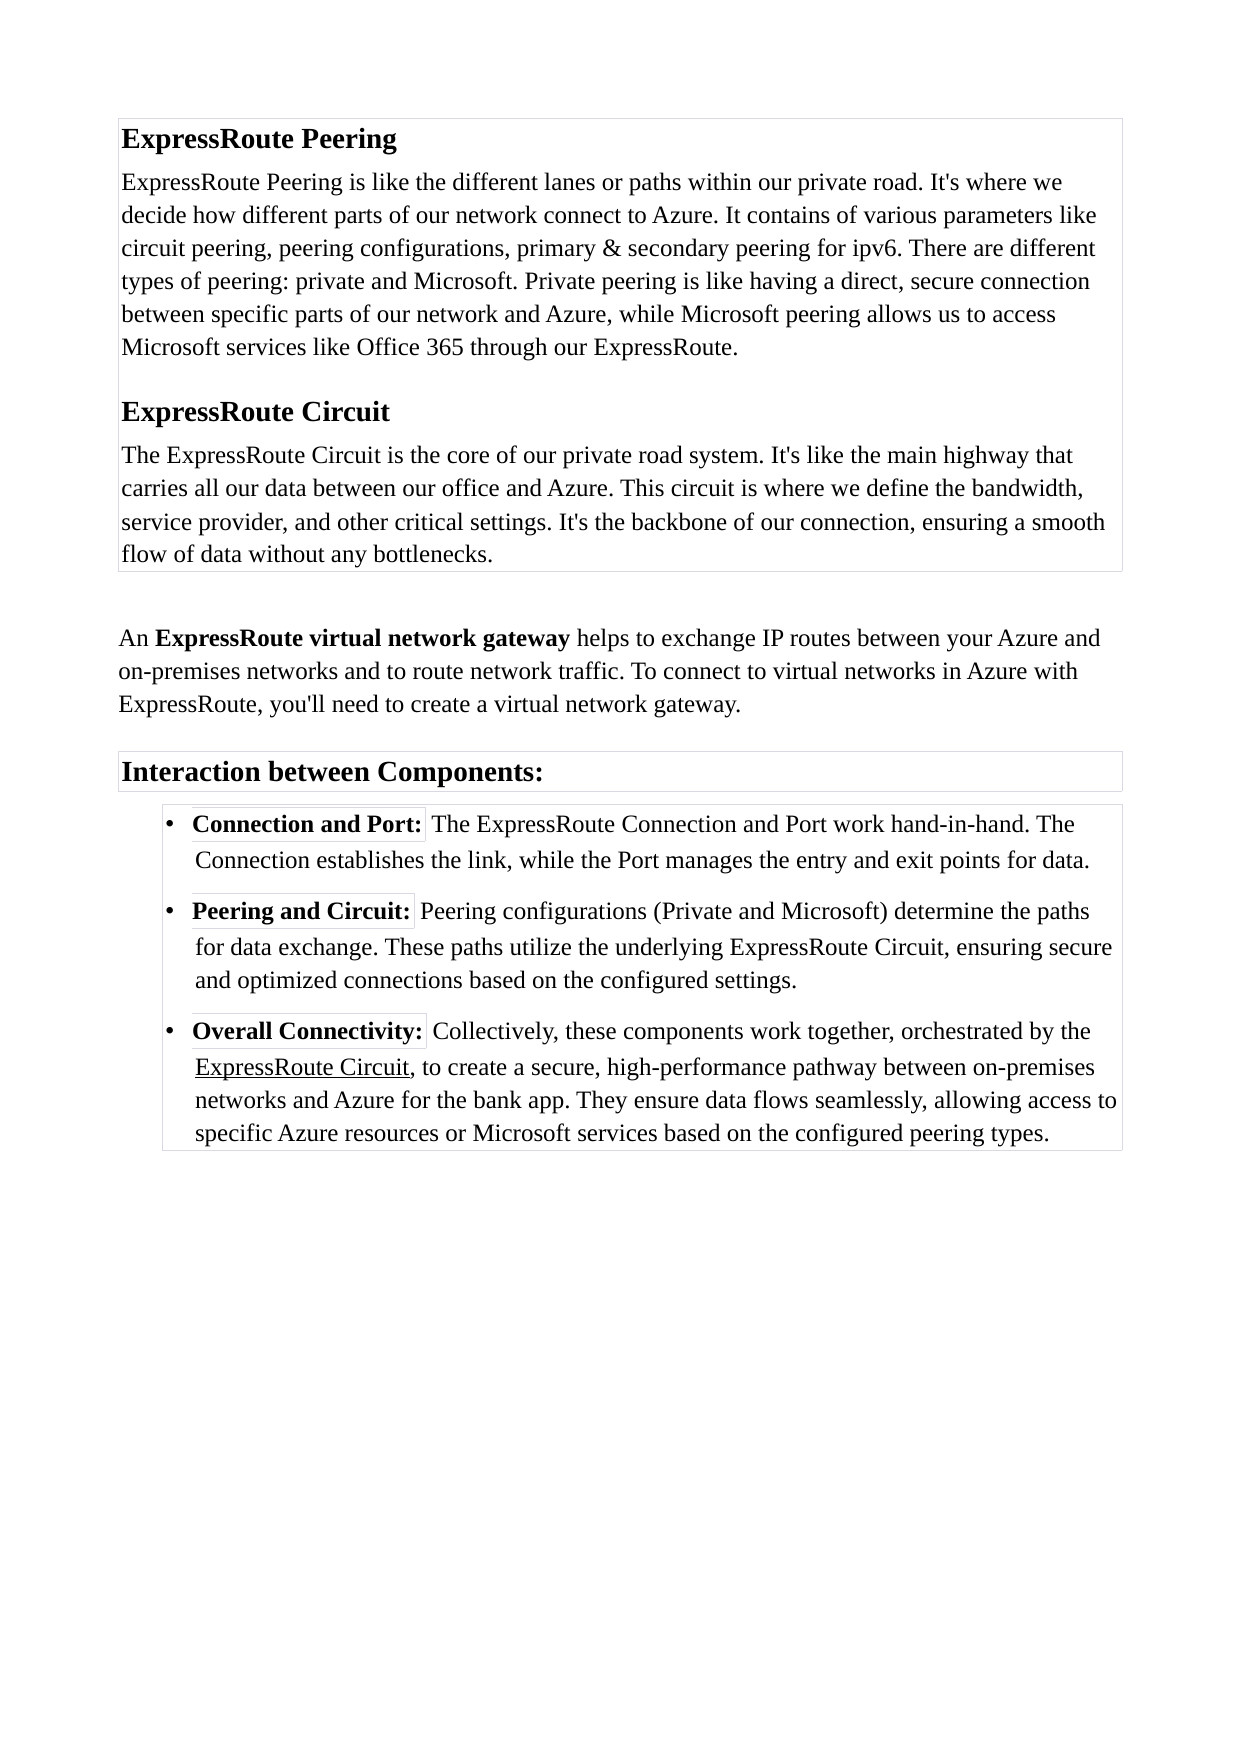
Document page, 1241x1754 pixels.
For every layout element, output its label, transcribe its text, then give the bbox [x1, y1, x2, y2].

text ExpressRoute Peering is like the different lanes or paths within our private road. It's where we decide how different parts of our network connect to Azure. It contains of various parameters like circuit peering, peering configurations, primary & secondary peering for ipv6. There are different types of peering: private and Microsoft. Private peering is like having a direct, secure connection between specific parts of our network and Azure, while Microsoft peering allows us to access Microsoft services like Office 365 through our ExpressRoute. [119, 164, 1122, 361]
list Overall Connectivity: Collectively, these components work together, orchestrated by the ExpressRoute Circuit, to create a secure, high-performance pathway between on-premises networks and Azure for the bank app. They ensure data flows seamlessly, allowing access to specific Azure resources or Microsoft services based on the configured peering types. [163, 1010, 1122, 1150]
text An ExpressRoute virtual network gateway helps to exchange IP routes between your Azure and on-premises networks and to route network traffic. To connect to virtual networks in Azure with ExpressRoute, you'll need to create a virtual network gateway. [118, 590, 1122, 718]
text The ExpressRoute Circuit is the core of our private road system. It's like the main highway that carries all our data between our office and Azure. This circuit is where we define the bandwidth, service provider, and other critical settings. It's the backbone of our connection, ensuring a smooth flow of data without any bottlenecks. [119, 437, 1122, 571]
subtitle Interaction between Components: [119, 752, 1122, 791]
list Peering and Circuit: Peering configurations (Private and Microsoft) determine the paths for data exchange. These paths utilize the underlying ExpressRoute Circuit, ensuring secure and optimized connections based on the configured settings. [163, 890, 1122, 994]
subtitle ExpressRoute Peering [119, 119, 1122, 155]
subtitle ExpressRoute Circuit [119, 391, 1122, 428]
list Connection and Port: The ExpressRoute Connection and Port work hand-in-hand. The Connection establishes the link, while the Port manages the entry and exit points for data. [163, 805, 1122, 874]
